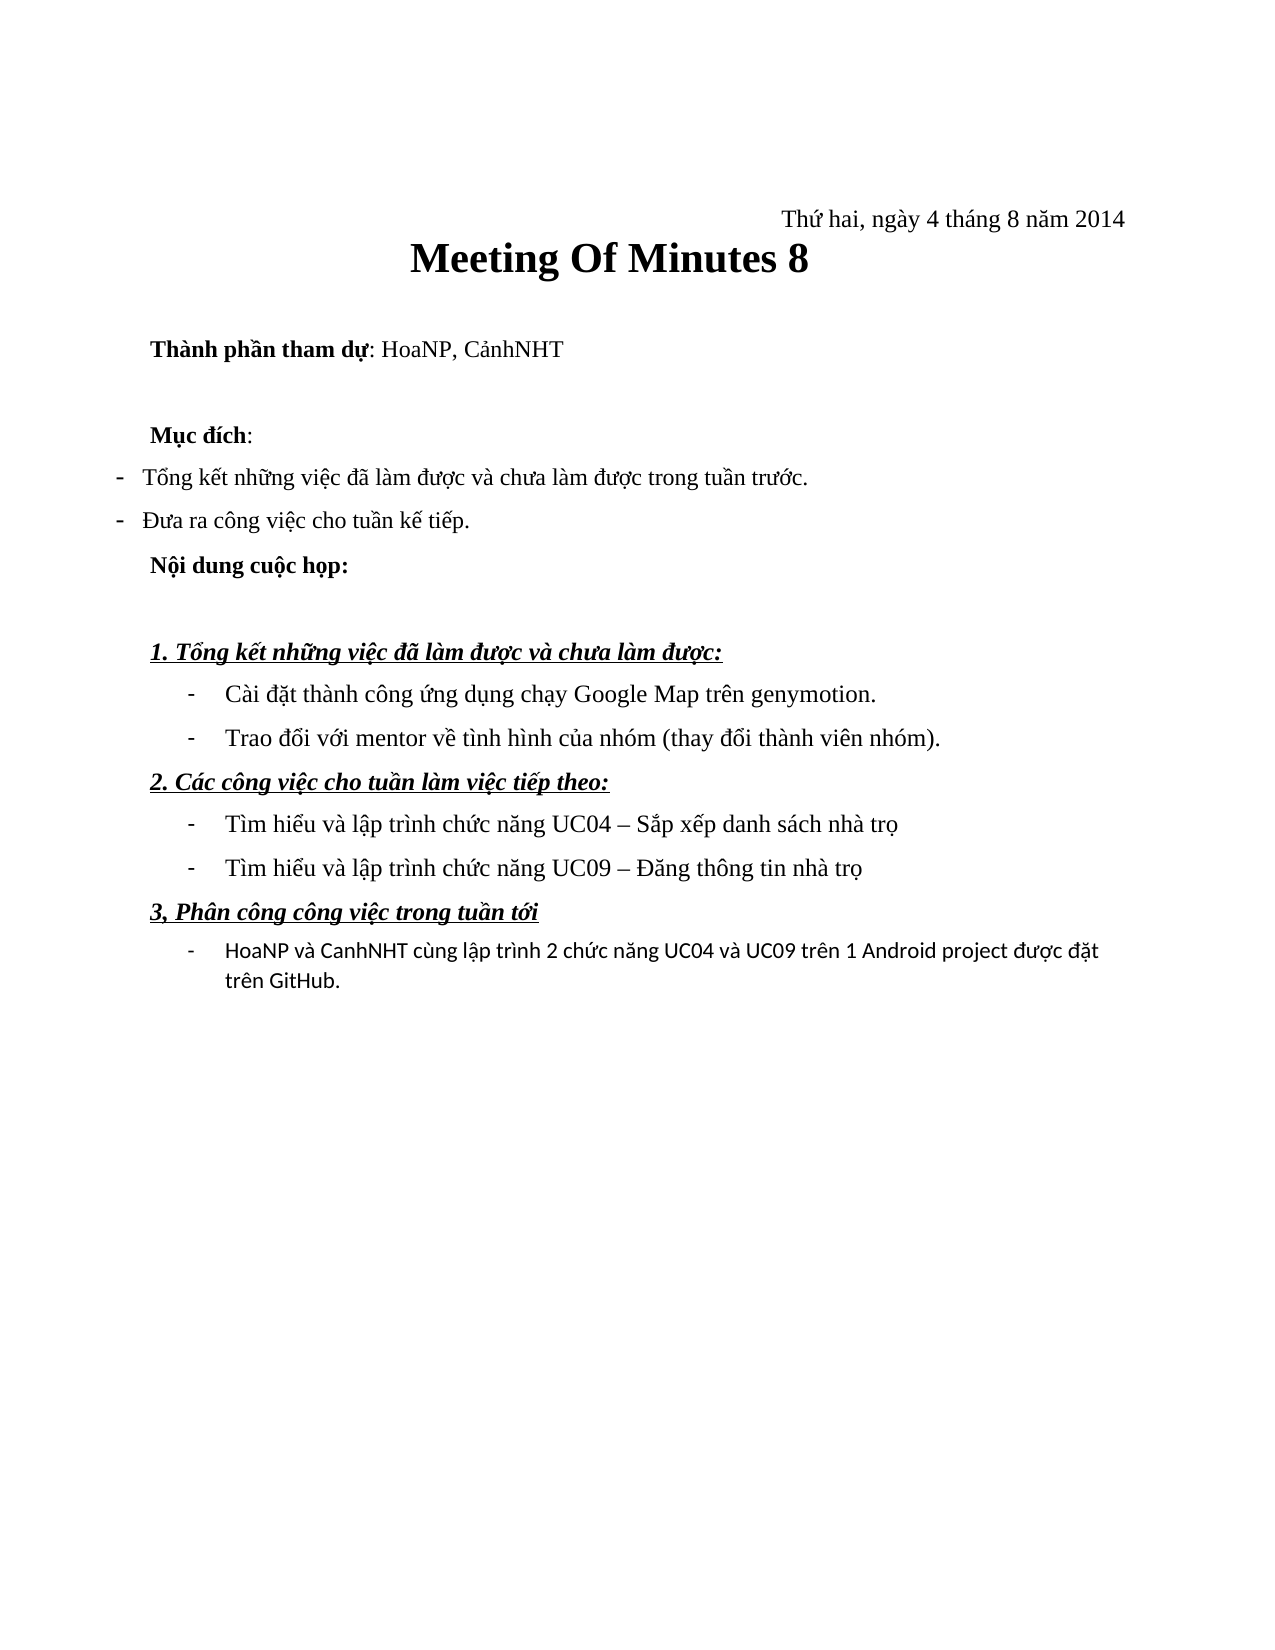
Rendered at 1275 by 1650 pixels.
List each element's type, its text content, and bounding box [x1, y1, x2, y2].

text Thứ hai, ngày 4 tháng 8 năm 2014 [150, 204, 1125, 233]
list Trao đổi với mentor về tình hình của nhóm (thay đổi thành viên nhóm). [187, 720, 1125, 752]
text - Đưa ra công việc cho tuần kế tiếp. [112, 503, 1125, 536]
list HoaNP và CanhNHT cùng lập trình 2 chức năng UC04 và UC09 trên 1 Android project được đặt trên GitHub. [187, 936, 1125, 994]
text Thành phần tham dự: HoaNP, CảnhNHT [150, 330, 1125, 362]
text Nội dung cuộc họp: [150, 546, 1125, 579]
text Mục đích: [150, 416, 1125, 449]
list Tìm hiểu và lập trình chức năng UC09 – Đăng thông tin nhà trọ [187, 850, 1125, 882]
text 3, Phân công công việc trong tuần tới [150, 893, 1125, 926]
text - Tổng kết những việc đã làm được và chưa làm được trong tuần trước. [112, 460, 1125, 492]
text 2. Các công việc cho tuần làm việc tiếp theo: [150, 763, 1125, 796]
list Tìm hiểu và lập trình chức năng UC04 – Sắp xếp danh sách nhà trọ [187, 806, 1125, 839]
text 1. Tổng kết những việc đã làm được và chưa làm được: [150, 633, 1125, 666]
text Meeting Of Minutes 8 [150, 233, 1125, 282]
list Cài đặt thành công ứng dụng chạy Google Map trên genymotion. [187, 676, 1125, 709]
